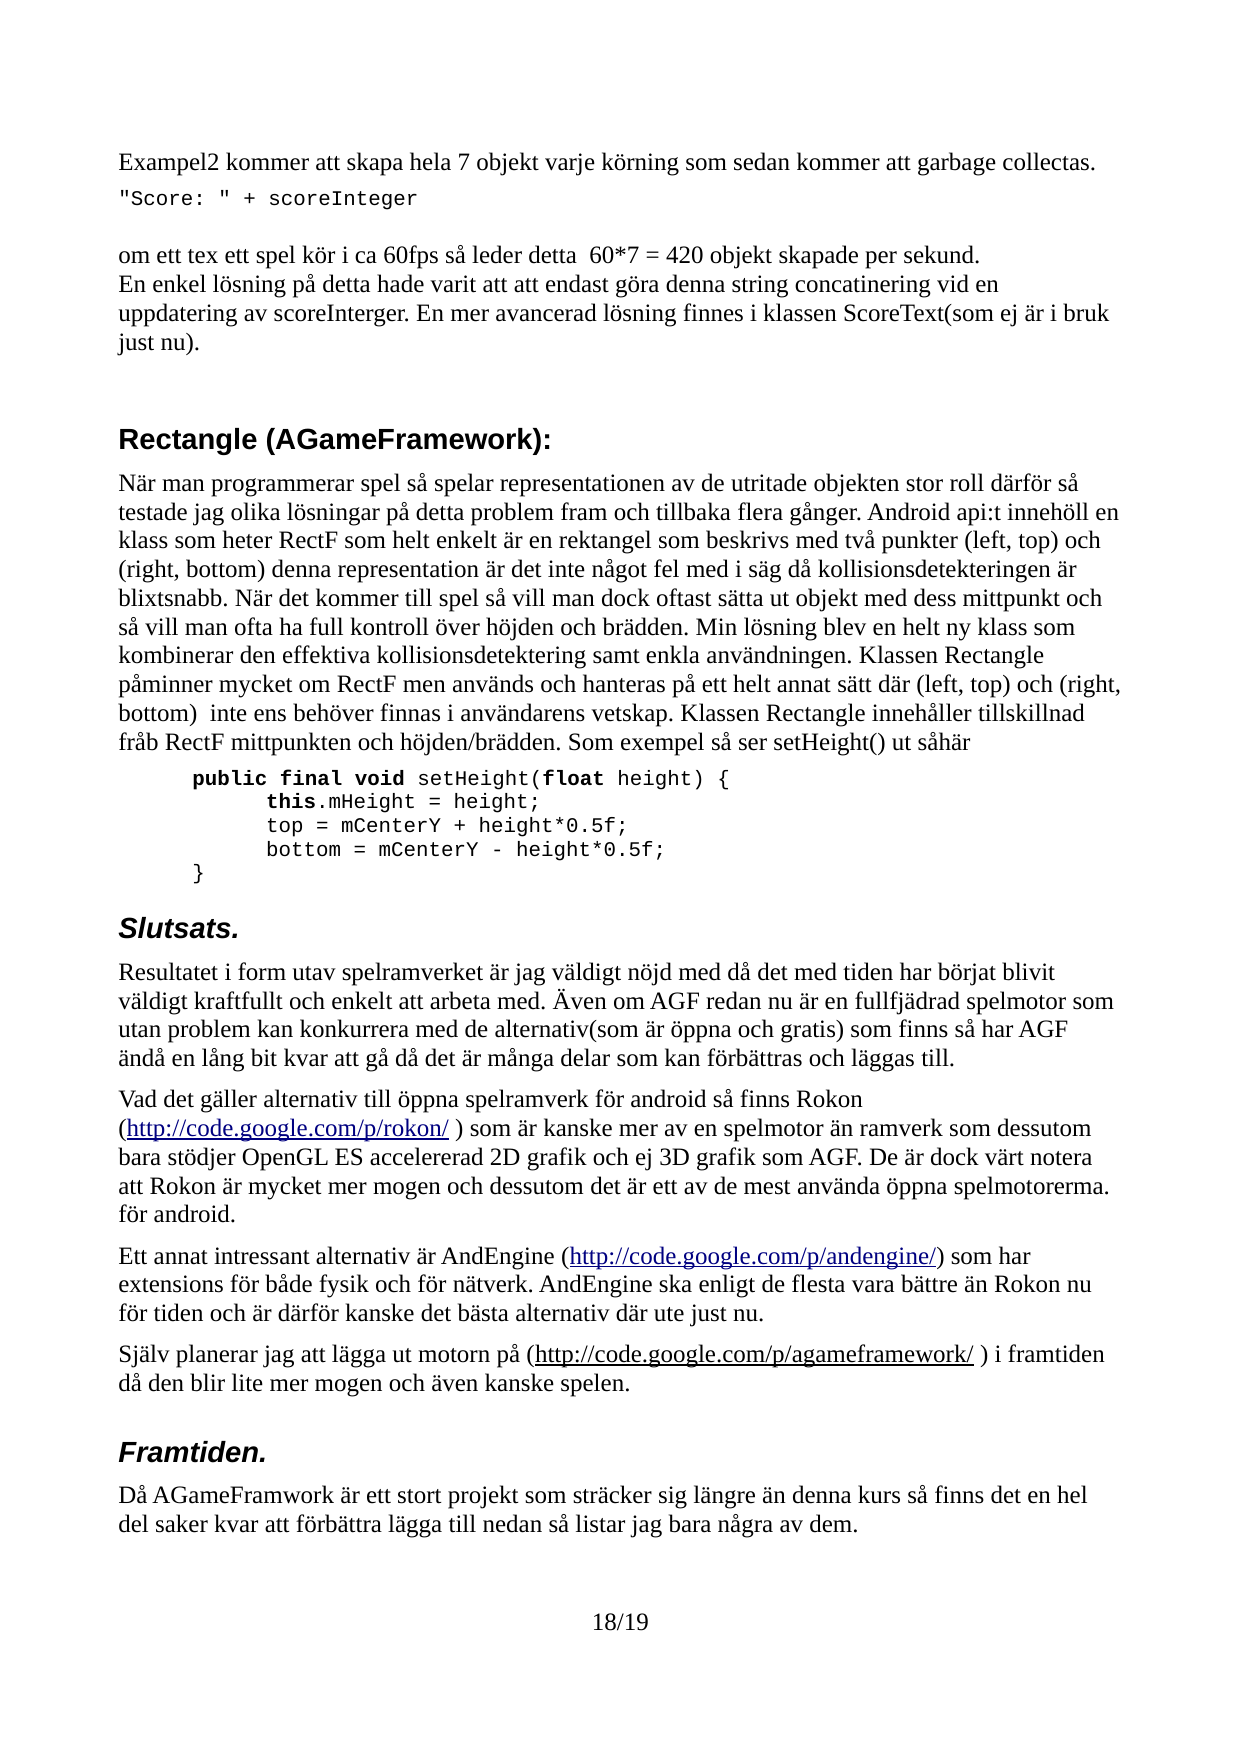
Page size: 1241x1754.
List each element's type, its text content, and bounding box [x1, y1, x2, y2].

text Då AGameFramwork är ett stort projekt som sträcker sig längre än denna kurs så finns det en hel del saker kvar att förbättra lägga till nedan så listar jag bara några av dem. [118, 1481, 1122, 1538]
subtitle Rectangle (AGameFramework): [118, 422, 1122, 455]
text } [118, 862, 1122, 886]
subtitle Framtiden. [118, 1434, 1122, 1468]
text När man programmerar spel så spelar representationen av de utritade objekten stor roll därför så testade jag olika lösningar på detta problem fram och tillbaka flera gånger. Android api:t innehöll en klass som heter RectF som helt enkelt är en rektangel som beskrivs med två punkter (left, top) och (right, bottom) denna representation är det inte något fel med i säg då kollisionsdetekteringen är blixtsnabb. När det kommer till spel så vill man dock oftast sätta ut objekt med dess mittpunkt och så vill man ofta ha full kontroll över höjden och brädden. Min lösning blev en helt ny klass som kombinerar den effektiva kollisionsdetektering samt enkla användningen. Klassen Rectangle påminner mycket om RectF men används och hanteras på ett helt annat sätt där (left, top) och (right, bottom) inte ens behöver finnas i användarens vetskap. Klassen Rectangle innehåller tillskillnad fråb RectF mittpunkten och höjden/brädden. Som exempel så ser setHeight() ut såhär [118, 468, 1122, 755]
text Vad det gäller alternativ till öppna spelramverk för android så finns Rokon (http://code.google.com/p/rokon/ ) som är kanske mer av en spelmotor än ramverk som dessutom bara stödjer OpenGL ES accelererad 2D grafik och ej 3D grafik som AGF. De är dock värt notera att Rokon är mycket mer mogen och dessutom det är ett av de mest använda öppna spelmotorerma. för android. [118, 1084, 1122, 1228]
text Resultatet i form utav spelramverket är jag väldigt nöjd med då det med tiden har börjat blivit väldigt kraftfullt och enkelt att arbeta med. Även om AGF redan nu är en fullfjädrad spelmotor som utan problem kan konkurrera med de alternativ(som är öppna och gratis) som finns så har AGF ändå en lång bit kvar att gå då det är många delar som kan förbättras och läggas till. [118, 957, 1122, 1072]
text Själv planerar jag att lägga ut motorn på (http://code.google.com/p/agameframework/ ) i framtiden då den blir lite mer mogen och även kanske spelen. [118, 1339, 1122, 1397]
text bottom = mCenterY - height*0.5f; [118, 839, 1122, 862]
text "Score: " + scoreInteger [118, 188, 1122, 212]
text public final void setHeight(float height) { [118, 768, 1122, 791]
text En enkel lösning på detta hade varit att att endast göra denna string concatinering vid en uppdatering av scoreInterger. En mer avancerad lösning finnes i klassen ScoreText(som ej är i bruk just nu). [118, 269, 1122, 356]
text Ett annat intressant alternativ är AndEngine (http://code.google.com/p/andengine/) som har extensions för både fysik och för nätverk. AndEngine ska enligt de flesta vara bättre än Rokon nu för tiden och är därför kanske det bästa alternativ där ute just nu. [118, 1241, 1122, 1327]
text this.mHeight = height; [118, 791, 1122, 815]
text om ett tex ett spel kör i ca 60fps så leder detta 60*7 = 420 objekt skapade per sekund. [118, 241, 1122, 269]
text top = mCenterY + height*0.5f; [118, 815, 1122, 839]
subtitle Slutsats. [118, 911, 1122, 944]
text Exampel2 kommer att skapa hela 7 objekt varje körning som sedan kommer att garbage collectas. [118, 147, 1122, 176]
